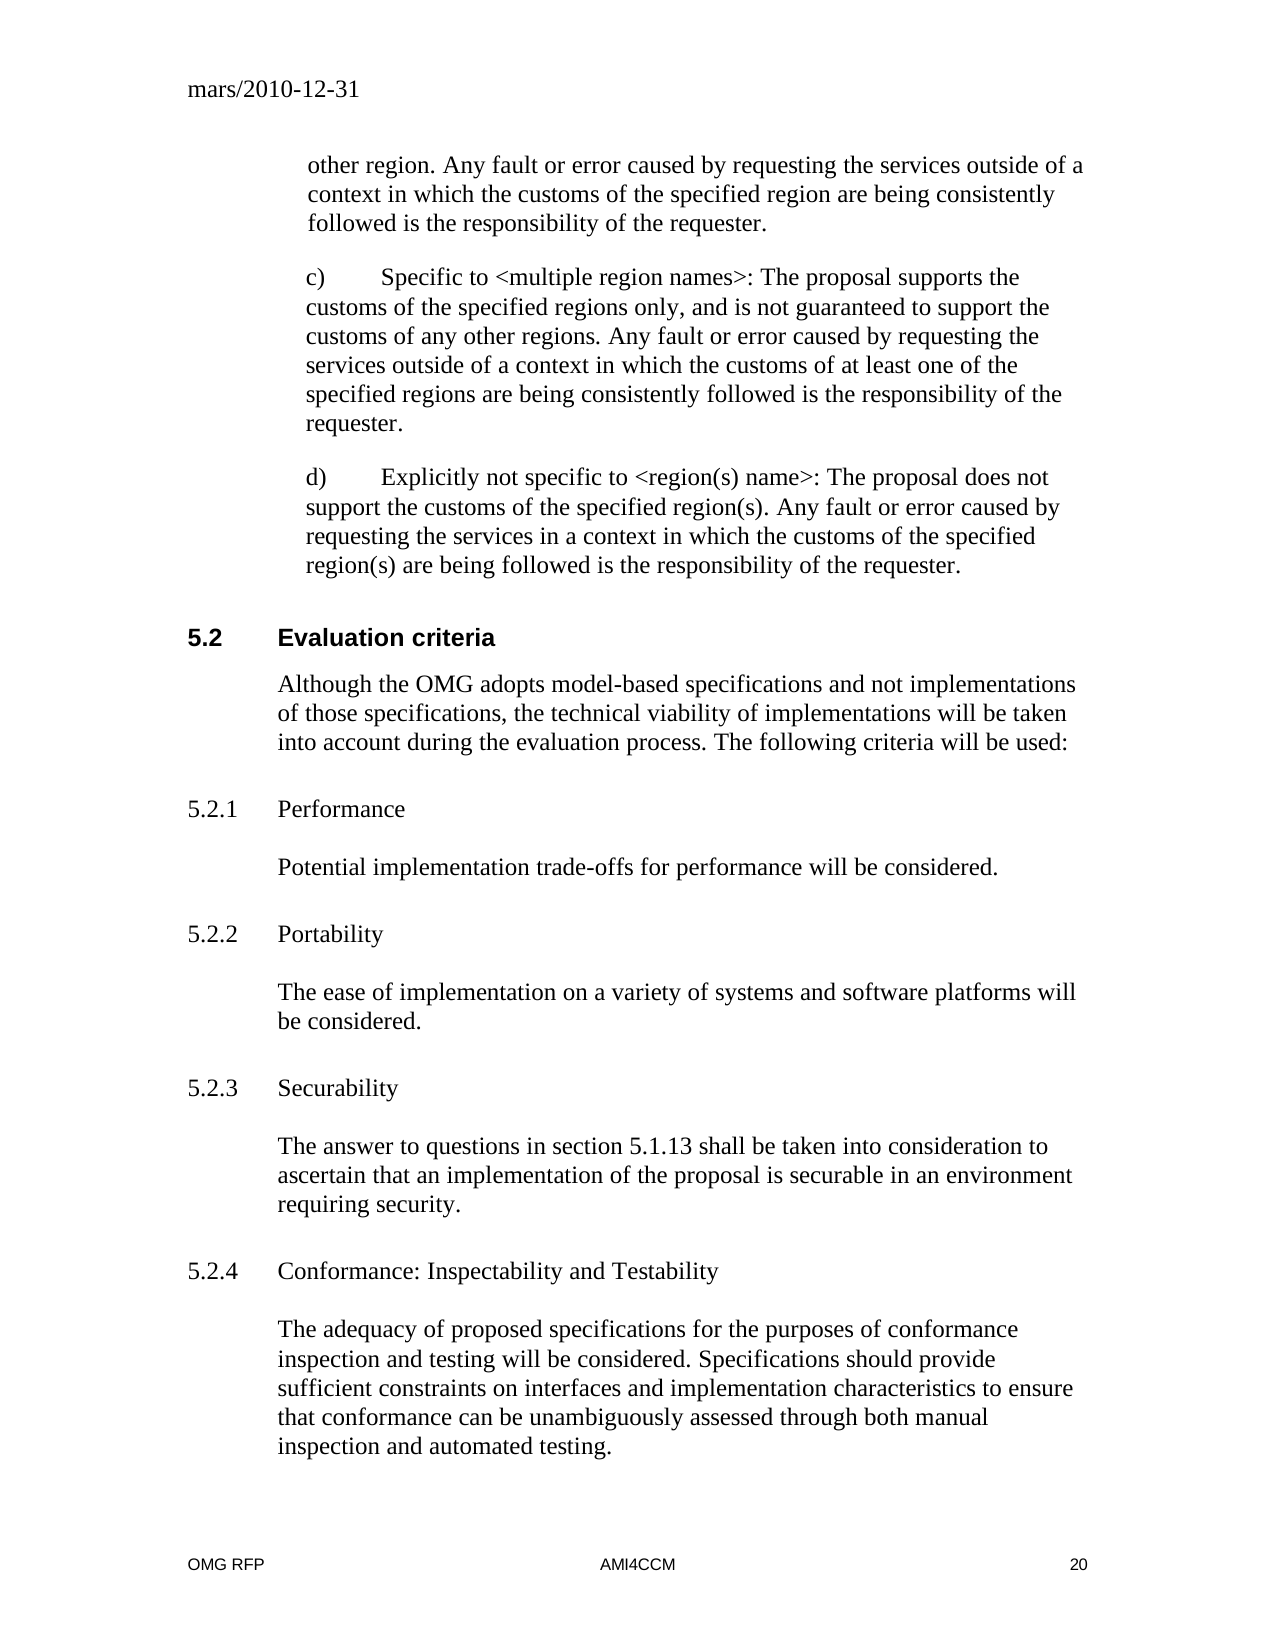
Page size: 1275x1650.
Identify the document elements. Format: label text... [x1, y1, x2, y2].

text The adequacy of proposed specifications for the purposes of conformance inspection and testing will be considered. Specifications should provide sufficient constraints on interfaces and implementation characteristics to ensure that conformance can be unambiguously assessed through both manual inspection and automated testing. [277, 1314, 1087, 1460]
text Although the OMG adopts model-based specifications and not implementations of those specifications, the technical viability of implementations will be taken into account during the evaluation process. The following criteria will be used: [277, 669, 1087, 756]
text d) Explicitly not specific to <region(s) name>: The proposal does not support the customs of the specified region(s). Any fault or error caused by requesting the services in a context in which the customs of the specified region(s) are being followed is the responsibility of the requester. [306, 462, 1087, 579]
subtitle Conformance: Inspectability and Testability [187, 1256, 1087, 1285]
subtitle Portability [187, 919, 1087, 948]
text The ease of implementation on a variety of systems and software platforms will be considered. [277, 977, 1087, 1035]
text Potential implementation trade-offs for performance will be considered. [277, 852, 1087, 881]
subtitle Securability [187, 1073, 1087, 1102]
text c) Specific to <multiple region names>: The proposal supports the customs of the specified regions only, and is not guaranteed to support the customs of any other regions. Any fault or error caused by requesting the services outside of a context in which the customs of at least one of the specified regions are being consistently followed is the responsibility of the requester. [306, 262, 1087, 437]
subtitle Performance [187, 794, 1087, 823]
text The answer to questions in section 5.1.13 shall be taken into consideration to ascertain that an implementation of the proposal is securable in an environment requiring security. [277, 1131, 1087, 1219]
subtitle Evaluation criteria [187, 623, 1087, 652]
text other region. Any fault or error caused by requesting the services outside of a context in which the customs of the specified region are being consistently followed is the responsibility of the requester. [277, 150, 1087, 237]
